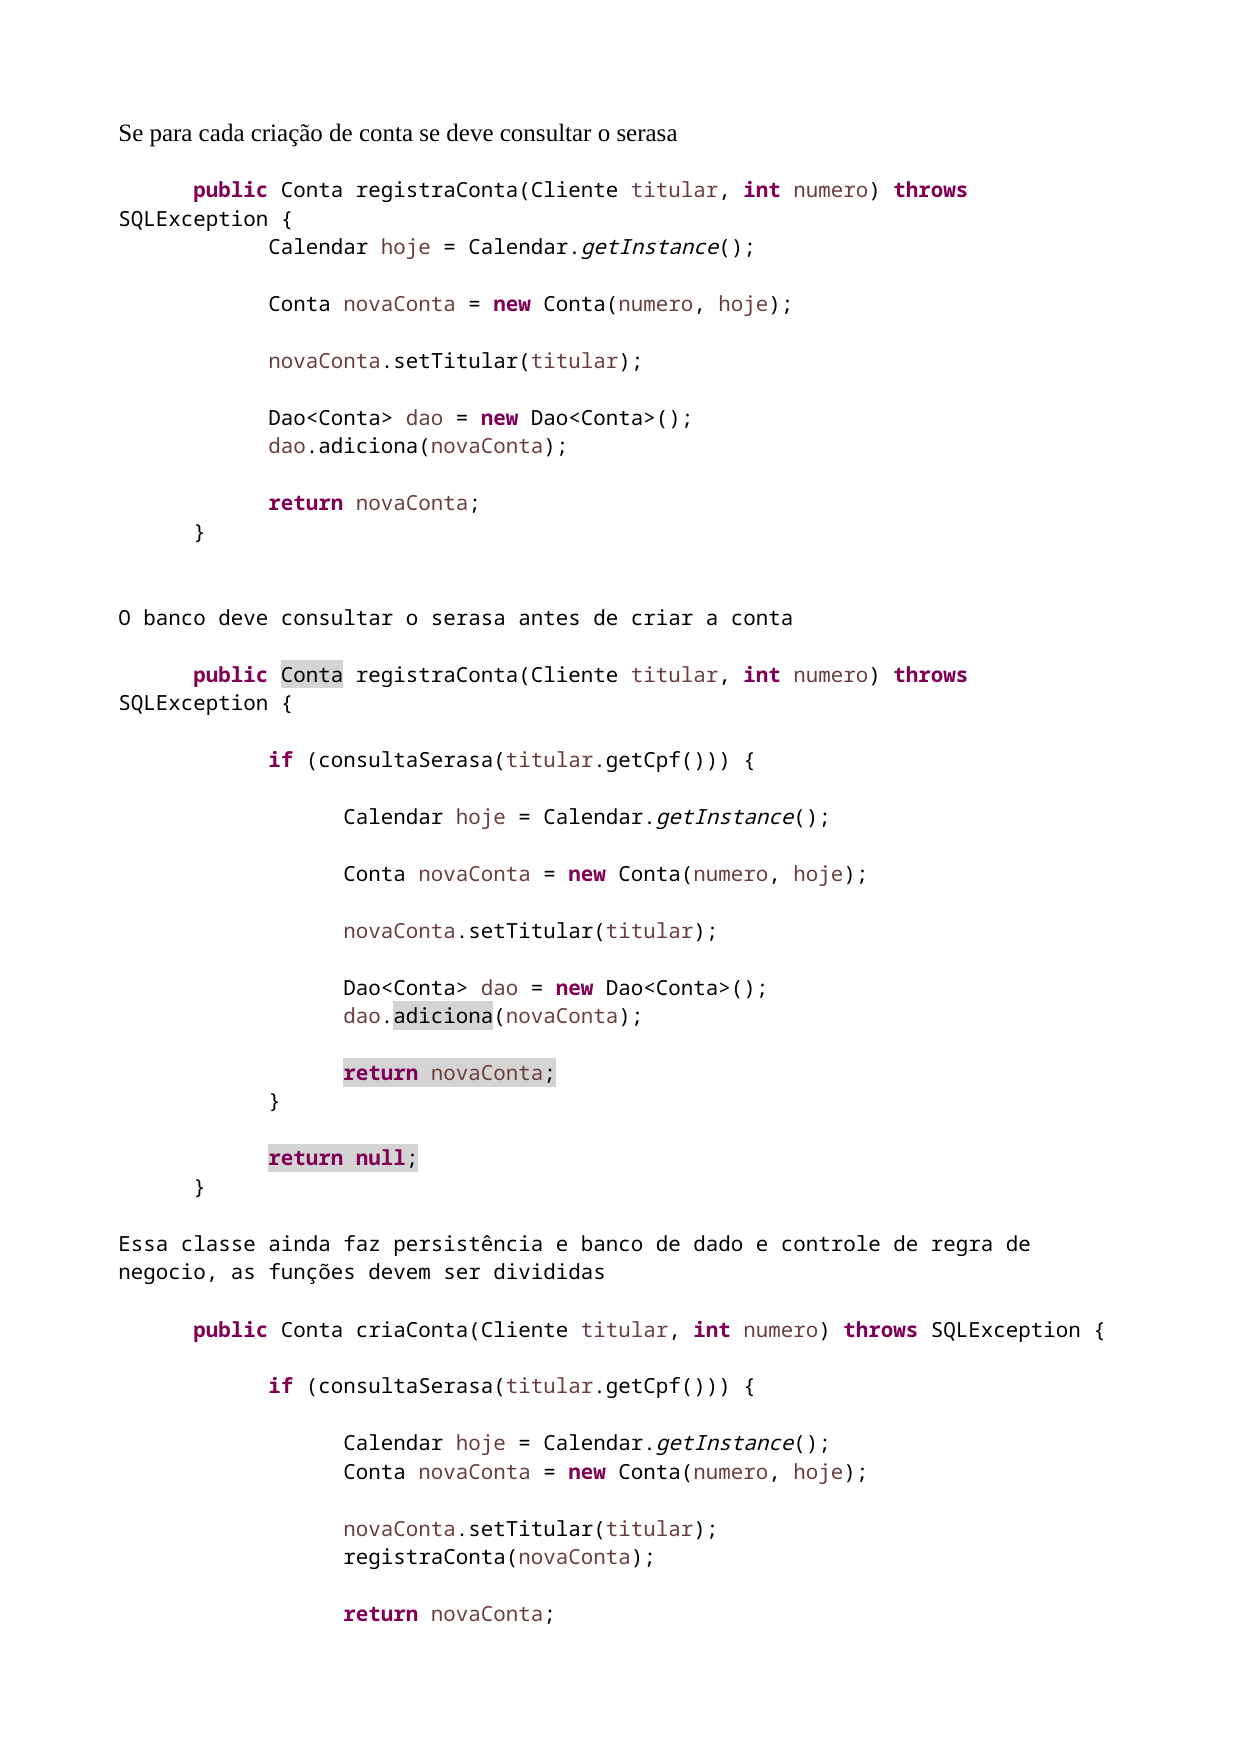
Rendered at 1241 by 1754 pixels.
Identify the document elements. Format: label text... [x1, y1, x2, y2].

text novaConta.setTitular(titular); [118, 1514, 1122, 1542]
text } [118, 1172, 1122, 1200]
text Conta novaConta = new Conta(numero, hoje); [118, 289, 1122, 318]
text Conta novaConta = new Conta(numero, hoje); [118, 1457, 1122, 1485]
text novaConta.setTitular(titular); [118, 346, 1122, 375]
text O banco deve consultar o serasa antes de criar a conta [118, 603, 1122, 631]
text Calendar hoje = Calendar.getInstance(); [118, 232, 1122, 261]
text Calendar hoje = Calendar.getInstance(); [118, 802, 1122, 831]
text public Conta criaConta(Cliente titular, int numero) throws SQLException { [118, 1315, 1122, 1343]
text Se para cada criação de conta se deve consultar o serasa [118, 118, 1122, 147]
text return novaConta; [118, 1058, 1122, 1087]
text dao.adiciona(novaConta); [118, 1001, 1122, 1030]
text } [118, 1087, 1122, 1115]
text public Conta registraConta(Cliente titular, int numero) throws SQLException { [118, 660, 1122, 717]
text } [118, 517, 1122, 545]
text if (consultaSerasa(titular.getCpf())) { [118, 745, 1122, 774]
text Calendar hoje = Calendar.getInstance(); [118, 1428, 1122, 1457]
text registraConta(novaConta); [118, 1542, 1122, 1571]
text Dao<Conta> dao = new Dao<Conta>(); [118, 403, 1122, 432]
text Conta novaConta = new Conta(numero, hoje); [118, 859, 1122, 887]
text return null; [118, 1143, 1122, 1172]
text Dao<Conta> dao = new Dao<Conta>(); [118, 973, 1122, 1001]
text if (consultaSerasa(titular.getCpf())) { [118, 1372, 1122, 1400]
text return novaConta; [118, 1599, 1122, 1627]
text Essa classe ainda faz persistência e banco de dado e controle de regra de negocio, as funções devem ser divididas [118, 1229, 1122, 1286]
text dao.adiciona(novaConta); [118, 432, 1122, 460]
text return novaConta; [118, 488, 1122, 517]
text novaConta.setTitular(titular); [118, 916, 1122, 944]
text public Conta registraConta(Cliente titular, int numero) throws SQLException { [118, 176, 1122, 232]
